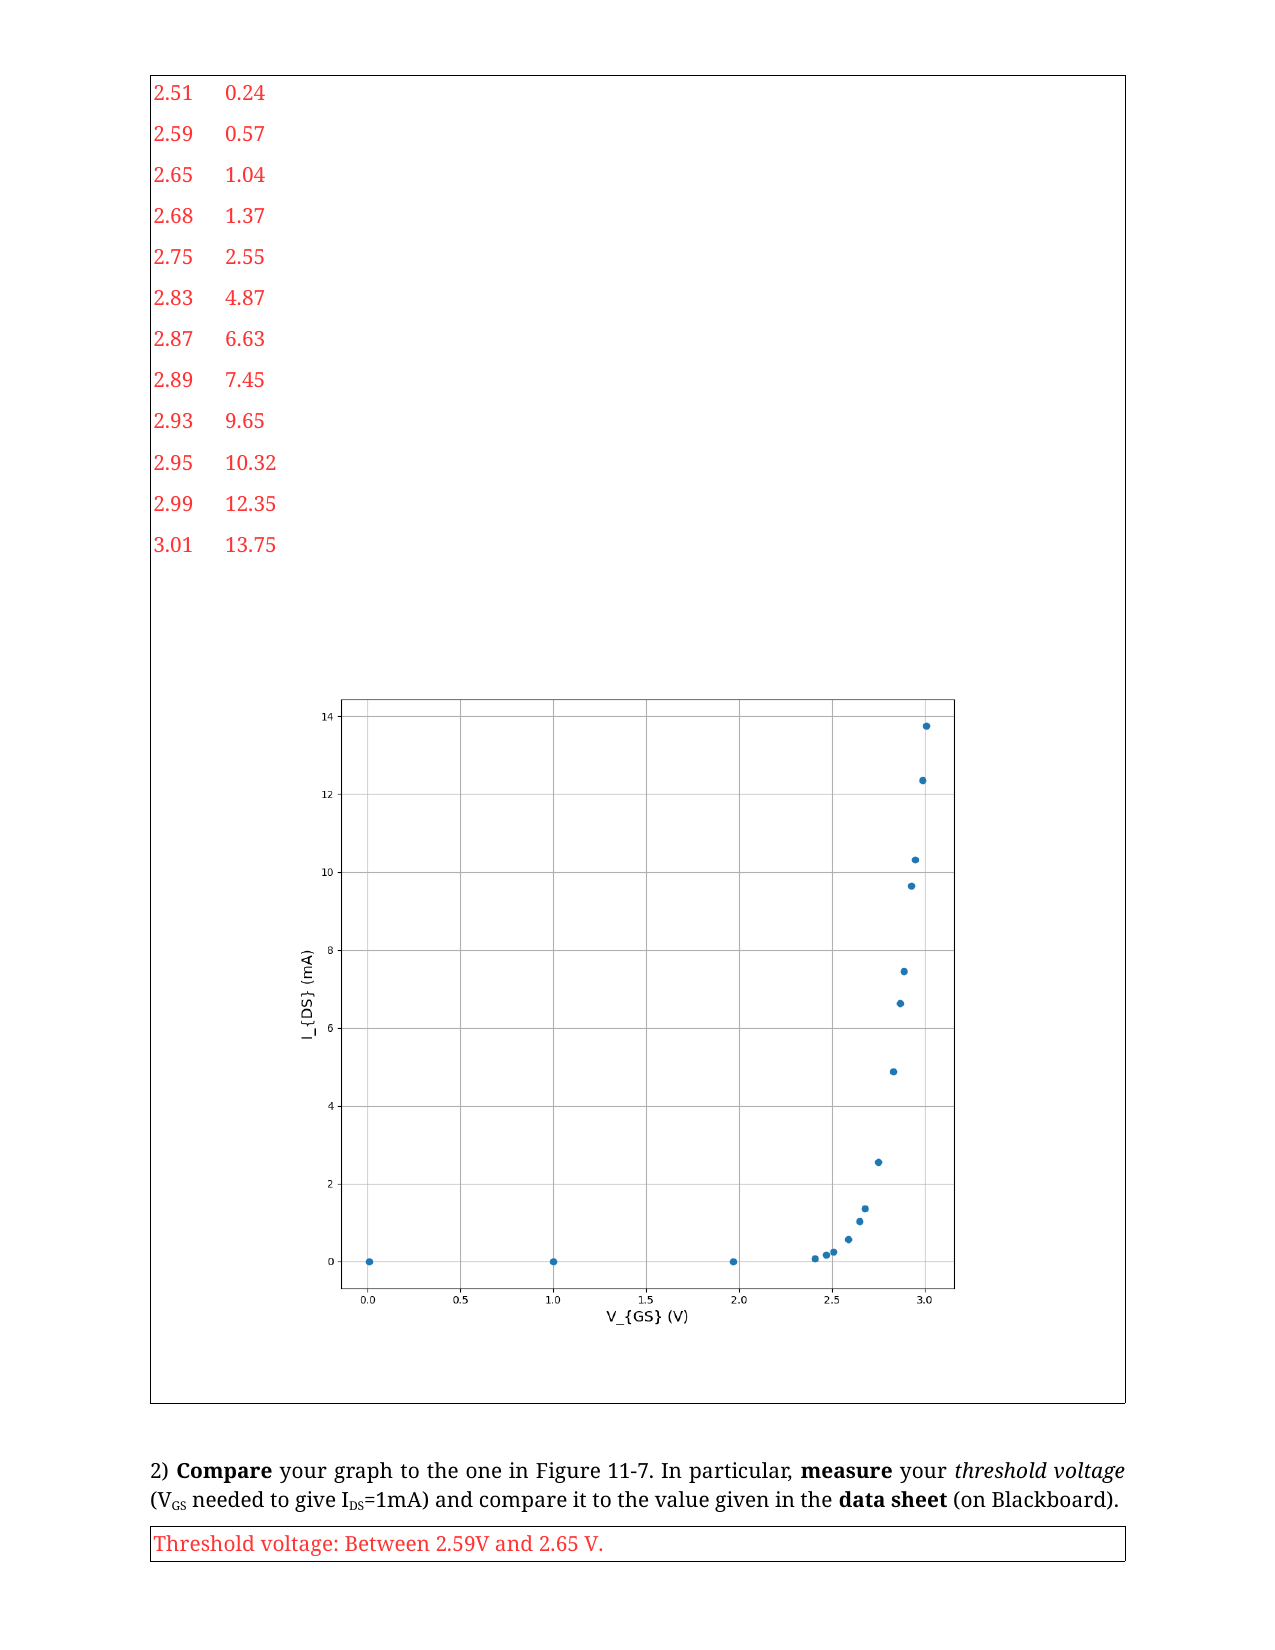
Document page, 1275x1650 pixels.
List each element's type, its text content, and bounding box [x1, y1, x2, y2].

text Threshold voltage: Between 2.59V and 2.65 V. [151, 1527, 1125, 1561]
text 2.75 2.55 [151, 239, 1125, 271]
text 2.68 1.37 [151, 198, 1125, 230]
text 2.93 9.65 [151, 403, 1125, 435]
text 2.51 0.24 [151, 76, 1125, 107]
text 2.99 12.35 [151, 485, 1125, 517]
text 2.59 0.57 [151, 116, 1125, 148]
picture [242, 607, 1033, 1372]
text 2) Compare your graph to the one in Figure 11-7. In particular, measure your threshold voltage (VGS needed to give IDS=1mA) and compare it to the value given in the data sheet (on Blackboard). [150, 1456, 1125, 1513]
text 2.83 4.87 [151, 280, 1125, 312]
text 2.87 6.63 [151, 321, 1125, 353]
text 2.65 1.04 [151, 157, 1125, 189]
text 2.95 10.32 [151, 444, 1125, 476]
text 2.89 7.45 [151, 362, 1125, 394]
text 3.01 13.75 [151, 526, 1125, 558]
